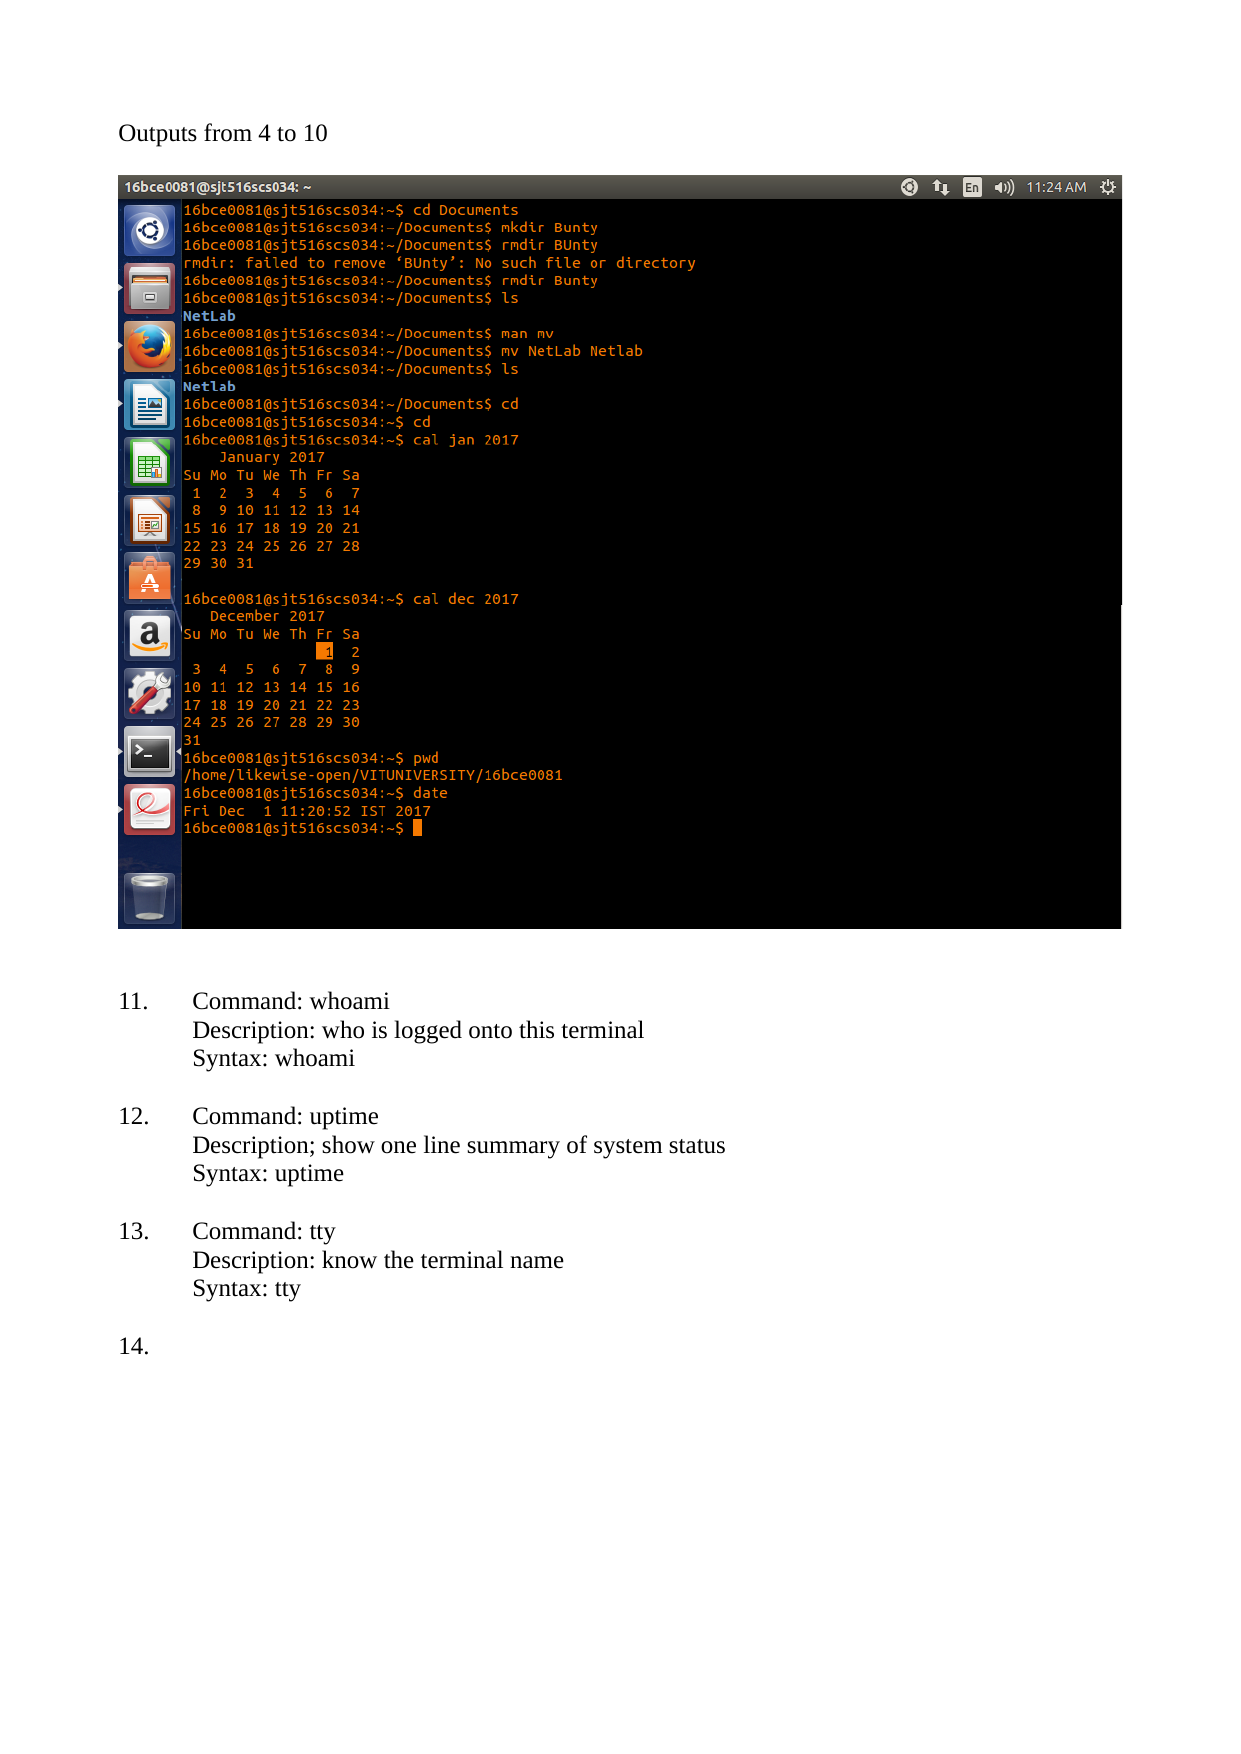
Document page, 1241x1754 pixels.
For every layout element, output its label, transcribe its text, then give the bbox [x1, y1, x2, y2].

text 11. Command: whoami [118, 986, 1122, 1015]
text Syntax: whoami [118, 1043, 1122, 1072]
text 13. Command: tty [118, 1216, 1122, 1245]
text Syntax: uptime [118, 1158, 1122, 1187]
text 14. [118, 1331, 1122, 1360]
text 12. Command: uptime [118, 1101, 1122, 1130]
text Description; show one line summary of system status [118, 1130, 1122, 1158]
picture [118, 175, 1123, 929]
text Description: who is logged onto this terminal [118, 1015, 1122, 1043]
text Outputs from 4 to 10 [118, 118, 1122, 147]
text Syntax: tty [118, 1273, 1122, 1302]
text Description: know the terminal name [118, 1245, 1122, 1273]
